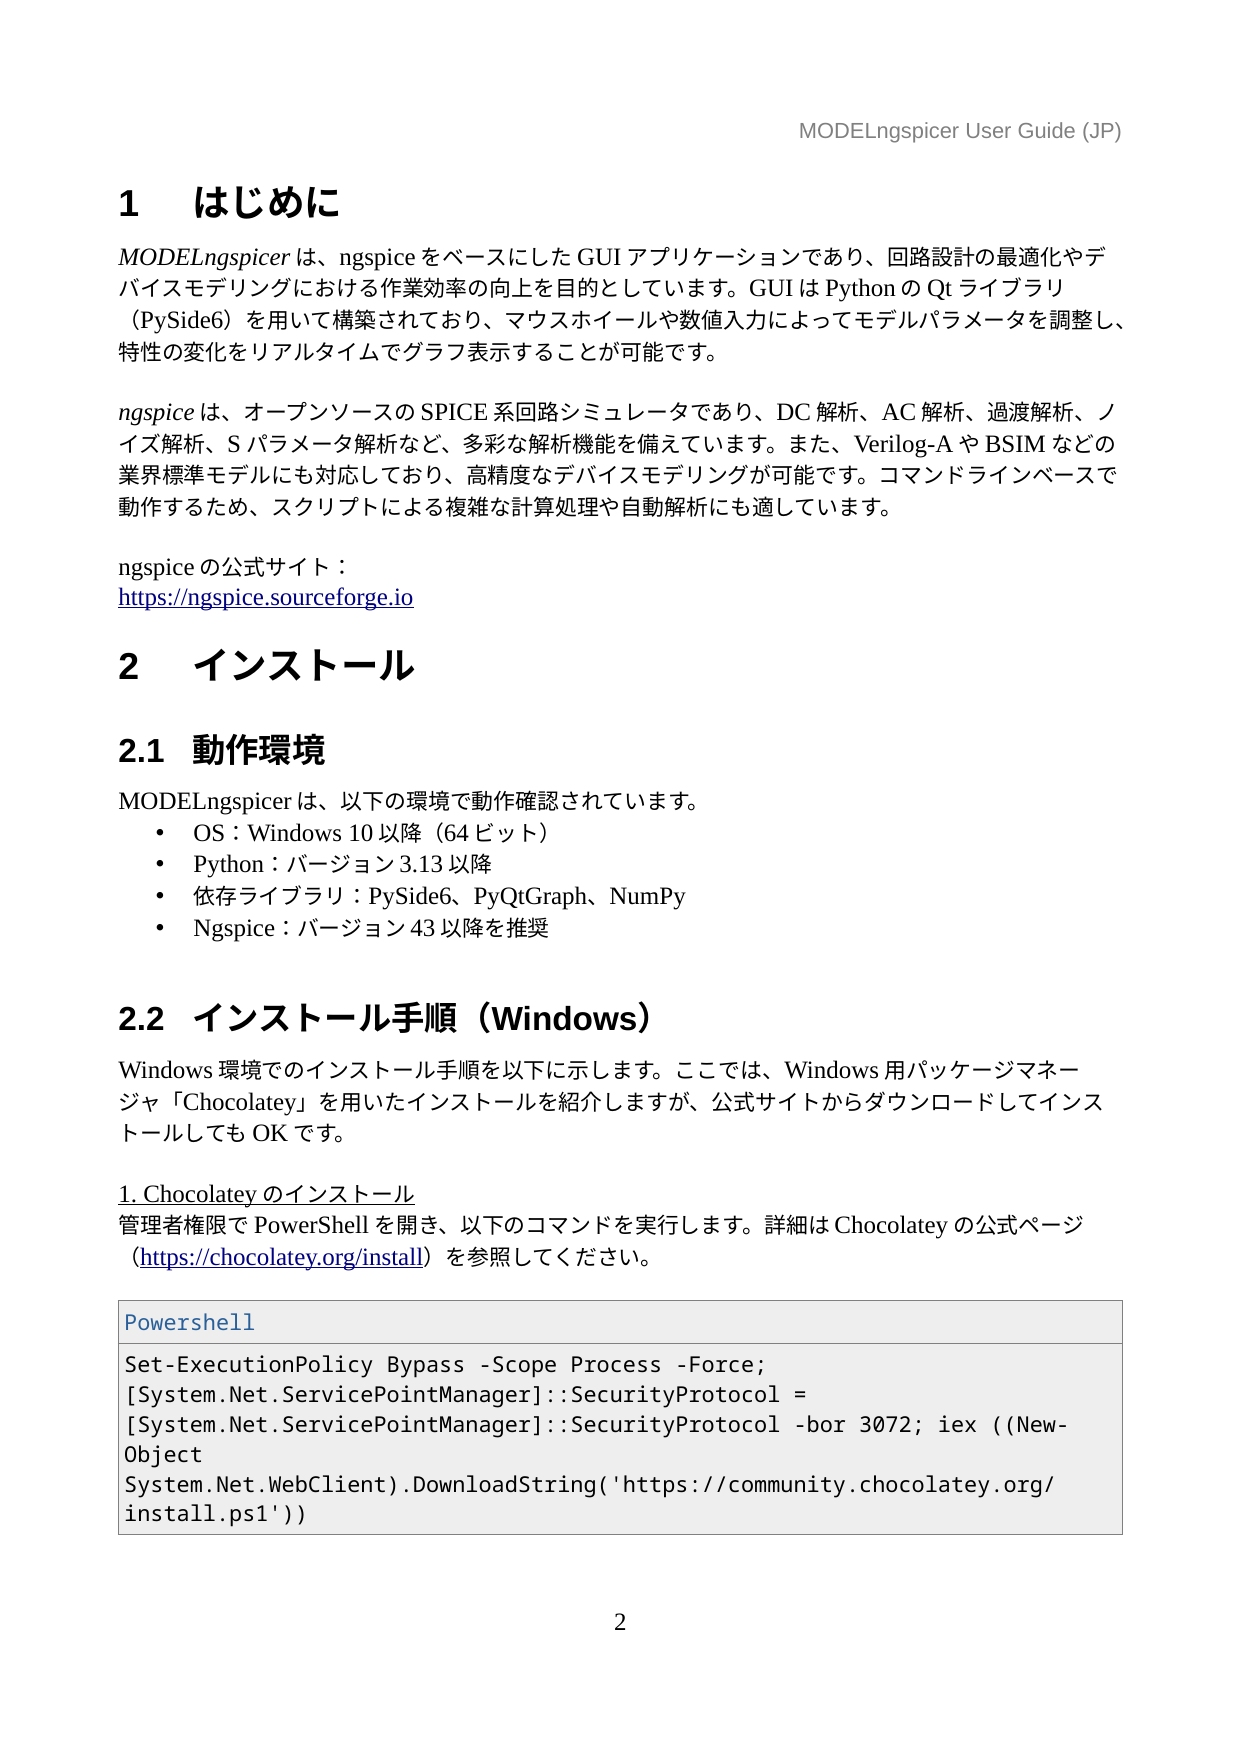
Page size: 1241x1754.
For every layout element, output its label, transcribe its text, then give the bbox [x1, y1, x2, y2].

table_header Powershell [119, 1301, 1122, 1343]
text MODELngspicerは、ngspiceをベースにしたGUIアプリケーションであり、回路設計の最適化やデバイスモデリングにおける作業効率の向上を目的としています。GUIはPythonのQtライブラリ（PySide6）を用いて構築されており、マウスホイールや数値入力によってモデルパラメータを調整し、特性の変化をリアルタイムでグラフ表示することが可能です。 [118, 239, 1122, 366]
list OS：Windows 10以降（64ビット） [156, 816, 1122, 847]
list Python：バージョン3.13以降 [156, 847, 1122, 879]
text ngspiceの公式サイト： [118, 550, 1122, 582]
text https://ngspice.sourceforge.io [118, 582, 1122, 611]
text MODELngspicerは、以下の環境で動作確認されています。 [118, 784, 1122, 816]
subtitle インストール [118, 636, 1122, 690]
list 依存ライブラリ：PySide6、PyQtGraph、NumPy [156, 879, 1122, 911]
subtitle インストール手順（Windows） [118, 992, 1122, 1040]
text 管理者権限でPowerShellを開き、以下のコマンドを実行します。詳細はChocolateyの公式ページ（https://chocolatey.org/install）を参照してください。 [118, 1208, 1122, 1272]
table_cell Set-ExecutionPolicy Bypass -Scope Process -Force; [System.Net.ServicePointManager]::SecurityProtocol = [System.Net.ServicePointManager]::SecurityProtocol -bor 3072; iex ((New-Object System.Net.WebClient).DownloadString('https://community.chocolatey.org/install.ps1')) [119, 1344, 1122, 1534]
subtitle はじめに [118, 173, 1122, 227]
subtitle 動作環境 [118, 723, 1122, 772]
text 1. Chocolateyのインストール [118, 1177, 1122, 1208]
text Windows環境でのインストール手順を以下に示します。ここでは、Windows用パッケージマネージャ「Chocolatey」を用いたインストールを紹介しますが、公式サイトからダウンロードしてインストールしてもOKです。 [118, 1053, 1122, 1148]
list Ngspice：バージョン43以降を推奨 [156, 911, 1122, 942]
text ngspiceは、オープンソースのSPICE系回路シミュレータであり、DC解析、AC解析、過渡解析、ノイズ解析、Sパラメータ解析など、多彩な解析機能を備えています。また、Verilog-AやBSIMなどの業界標準モデルにも対応しており、高精度なデバイスモデリングが可能です。コマンドラインベースで動作するため、スクリプトによる複雑な計算処理や自動解析にも適しています。 [118, 395, 1122, 522]
